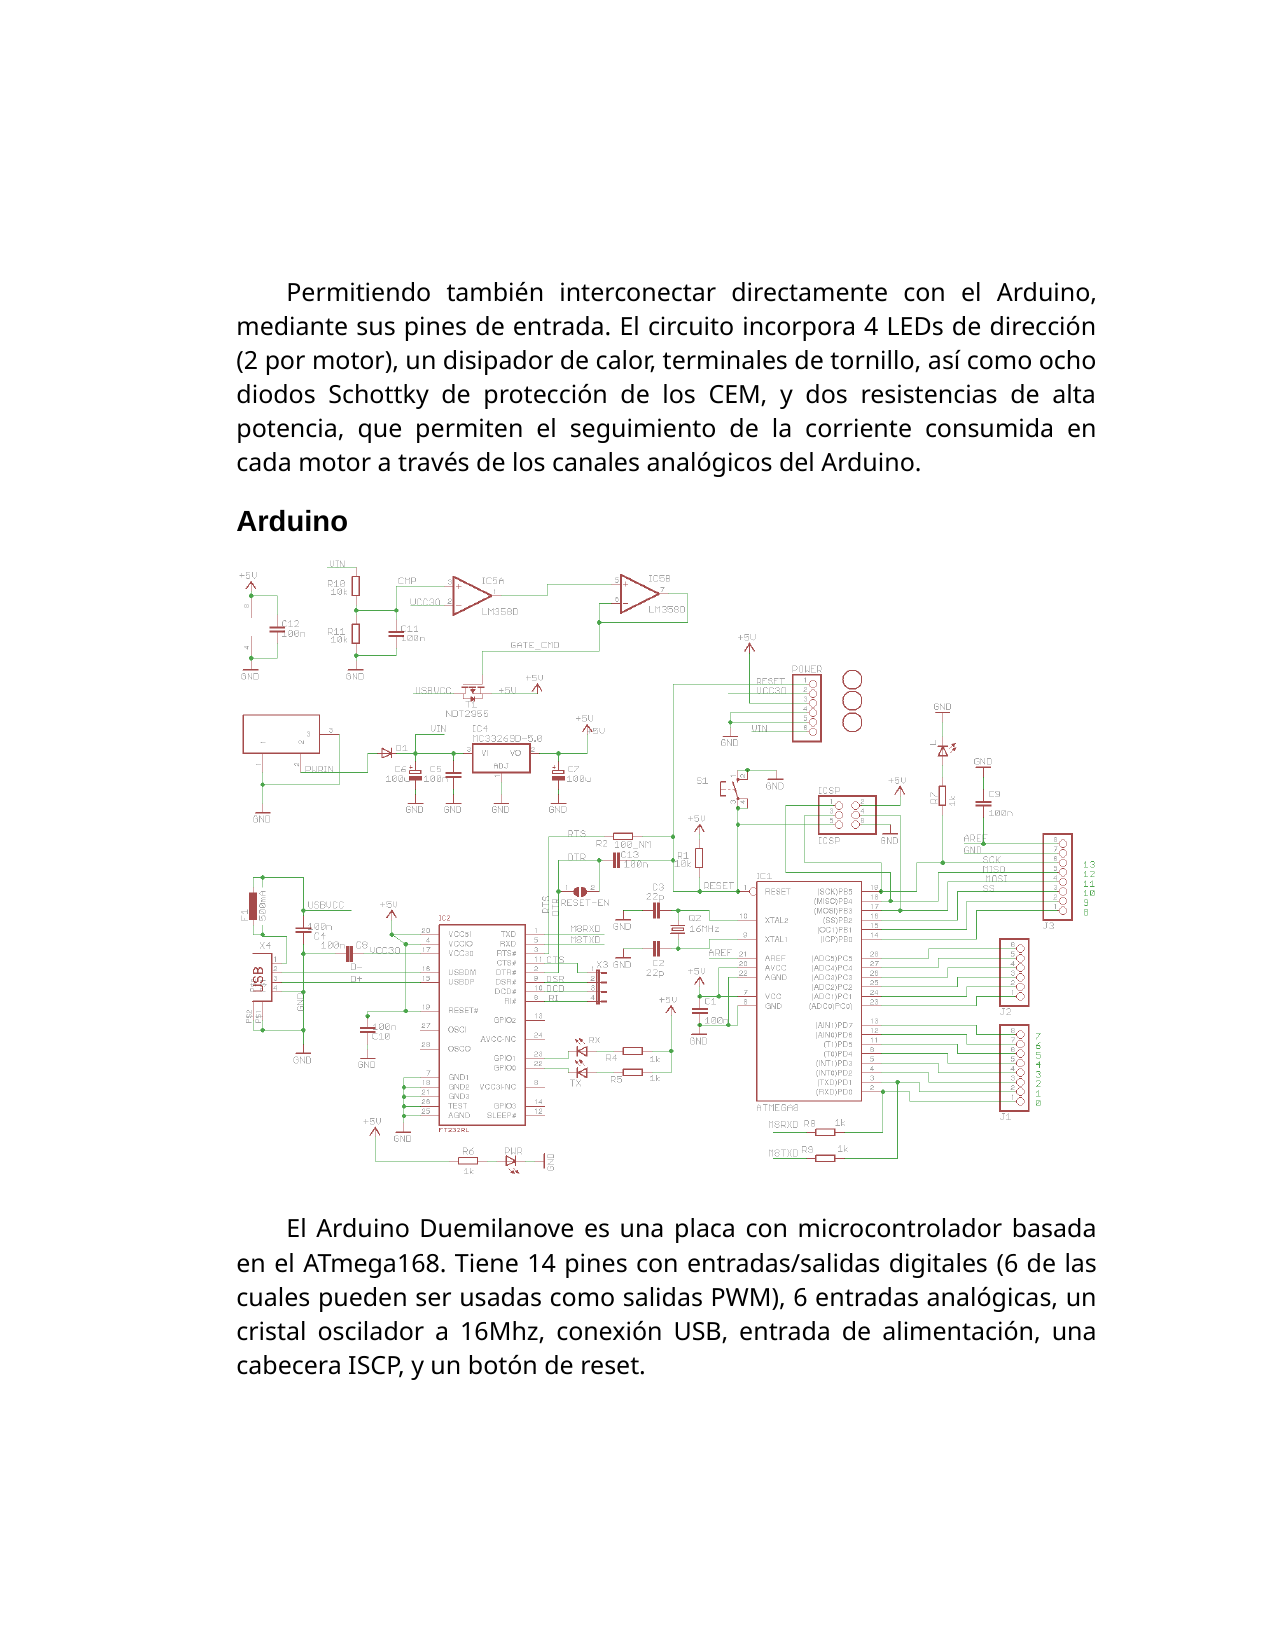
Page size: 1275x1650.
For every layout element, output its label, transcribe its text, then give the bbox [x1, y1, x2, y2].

picture [236, 550, 1098, 1177]
text Permitiendo también interconectar directamente con el Arduino, mediante sus pines de entrada. El circuito incorpora 4 LEDs de dirección (2 por motor), un disipador de calor, terminales de tornillo, así como ocho diodos Schottky de protección de los CEM, y dos resistencias de alta potencia, que permiten el seguimiento de la corriente consumida en cada motor a través de los canales analógicos del Arduino. [236, 275, 1098, 479]
subtitle Arduino [236, 504, 1098, 538]
text El Arduino Duemilanove es una placa con microcontrolador basada en el ATmega168. Tiene 14 pines con entradas/salidas digitales (6 de las cuales pueden ser usadas como salidas PWM), 6 entradas analógicas, un cristal oscilador a 16Mhz, conexión USB, entrada de alimentación, una cabecera ISCP, y un botón de reset. [236, 1211, 1098, 1381]
